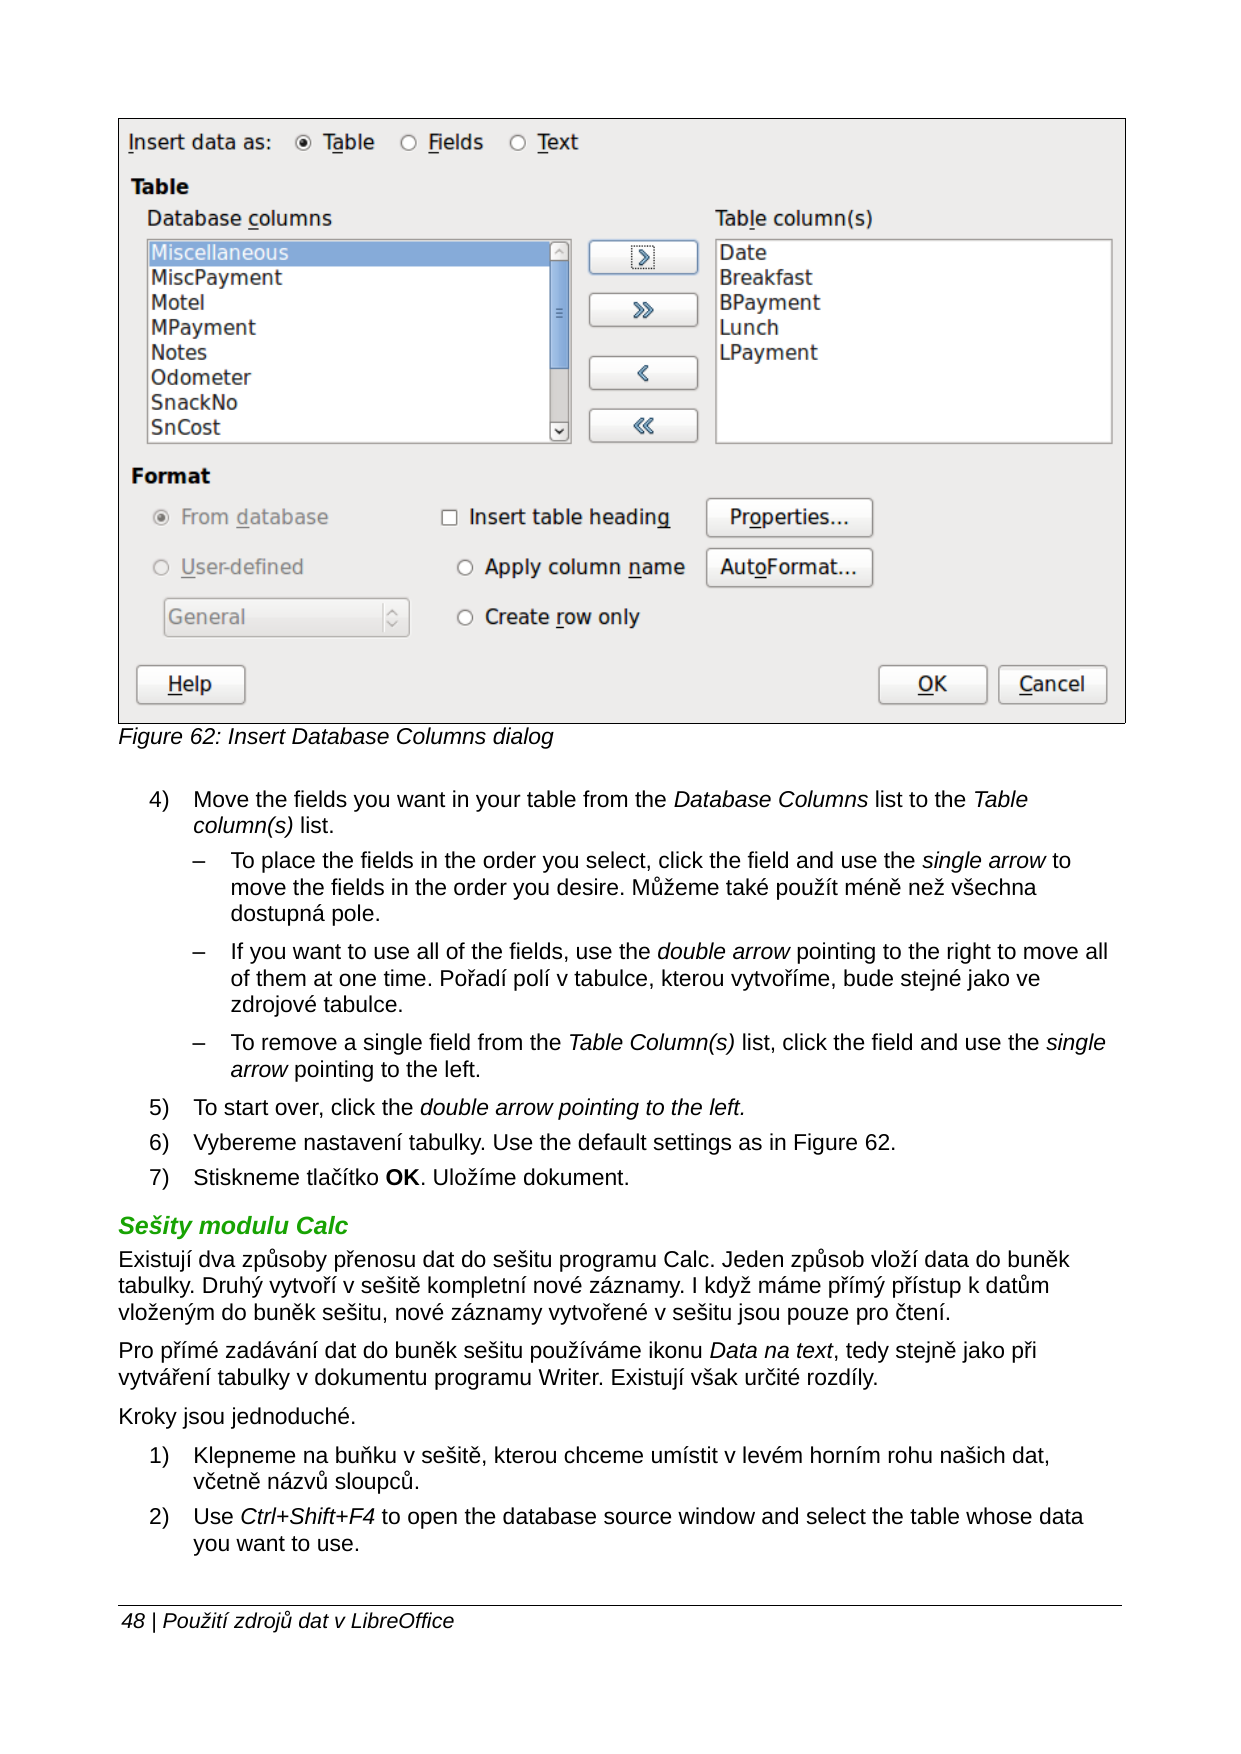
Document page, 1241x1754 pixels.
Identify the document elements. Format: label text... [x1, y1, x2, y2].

text Pro přímé zadávání dat do buněk sešitu používáme ikonu Data na text, tedy stejně jako při vytváření tabulky v dokumentu programu Writer. Existují však určité rozdíly. [118, 1337, 1122, 1390]
list To start over, click the double arrow pointing to the left. [169, 1094, 1122, 1120]
subtitle Sešity modulu Calc [118, 1211, 1122, 1240]
list To place the fields in the order you select, click the field and use the single arrow to move the fields in the order you desire. Můžeme také použít méně než všechna dostupná pole. [192, 847, 1122, 926]
text Existují dva způsoby přenosu dat do sešitu programu Calc. Jeden způsob vloží data do buněk tabulky. Druhý vytvoří v sešitě kompletní nové záznamy. I když máme přímý přístup k datům vloženým do buněk sešitu, nové záznamy vytvořené v sešitu jsou pouze pro čtení. [118, 1246, 1122, 1325]
list Move the fields you want in your table from the Database Columns list to the Table column(s) list. [169, 786, 1122, 838]
text Figure 62: Insert Database Columns dialog [118, 724, 1125, 749]
list Klepneme na buňku v sešitě, kterou chceme umístit v levém horním rohu našich dat, včetně názvů sloupců. [169, 1442, 1122, 1494]
list Stiskneme tlačítko OK. Uložíme dokument. [169, 1164, 1122, 1191]
picture [119, 119, 1125, 723]
list Use Ctrl+Shift+F4 to open the database source window and select the table whose data you want to use. [169, 1503, 1122, 1556]
list Vybereme nastavení tabulky. Use the default settings as in Figure 62. [169, 1129, 1122, 1155]
list If you want to use all of the fields, use the double arrow pointing to the right to move all of them at one time. Pořadí polí v tabulce, kterou vytvoříme, bude stejné jako ve zdrojové tabulce. [192, 938, 1122, 1017]
list To remove a single field from the Table Column(s) list, click the field and use the single arrow pointing to the left. [192, 1029, 1122, 1082]
list Kroky jsou jednoduché. [118, 1403, 1122, 1429]
